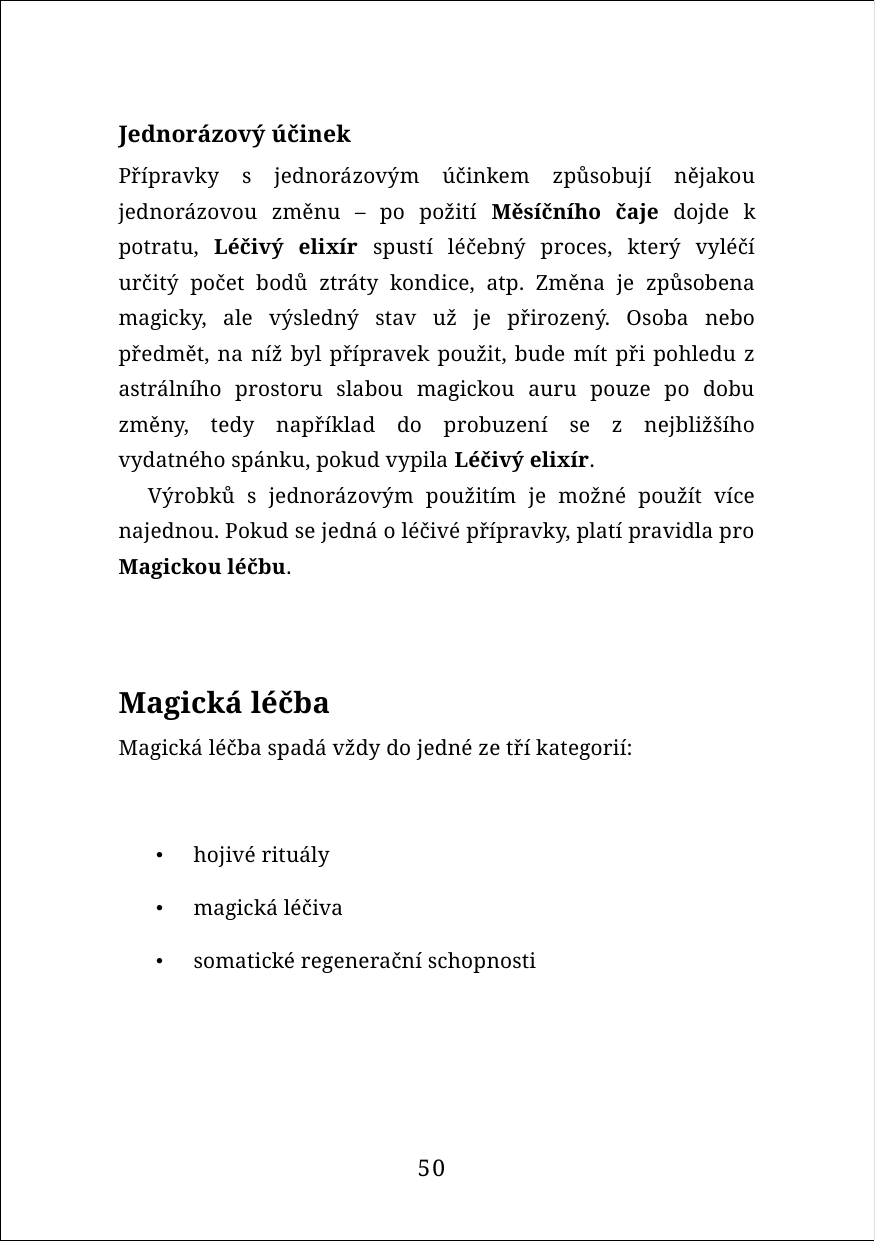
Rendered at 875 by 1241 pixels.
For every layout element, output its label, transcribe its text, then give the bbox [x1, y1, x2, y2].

list magická léčiva [156, 893, 756, 922]
text Přípravky s jednorázovým účinkem způsobují nějakou jednorázovou změnu – po požití Měsíčního čaje dojde k potratu, Léčivý elixír spustí léčebný proces, který vyléčí určitý počet bodů ztráty kondice, atp. Změna je způsobena magicky, ale výsledný stav už je přirozený. Osoba nebo předmět, na níž byl přípravek použit, bude mít při pohledu z astrálního prostoru slabou magickou auru pouze po dobu změny, tedy například do probuzení se z nejbližšího vydatného spánku, pokud vypila Léčivý elixír. Výrobků s jednorázovým použitím je možné použít více najednou. Pokud se jedná o léčivé přípravky, platí pravidla pro Magickou léčbu. [118, 161, 756, 580]
text Magická léčba spadá vždy do jedné ze tří kategorií: [118, 733, 756, 762]
subtitle Magická léčba [118, 682, 756, 722]
subtitle Jednorázový účinek [118, 118, 756, 149]
list hojivé rituály [156, 840, 756, 868]
list somatické regenerační schopnosti [156, 946, 756, 975]
